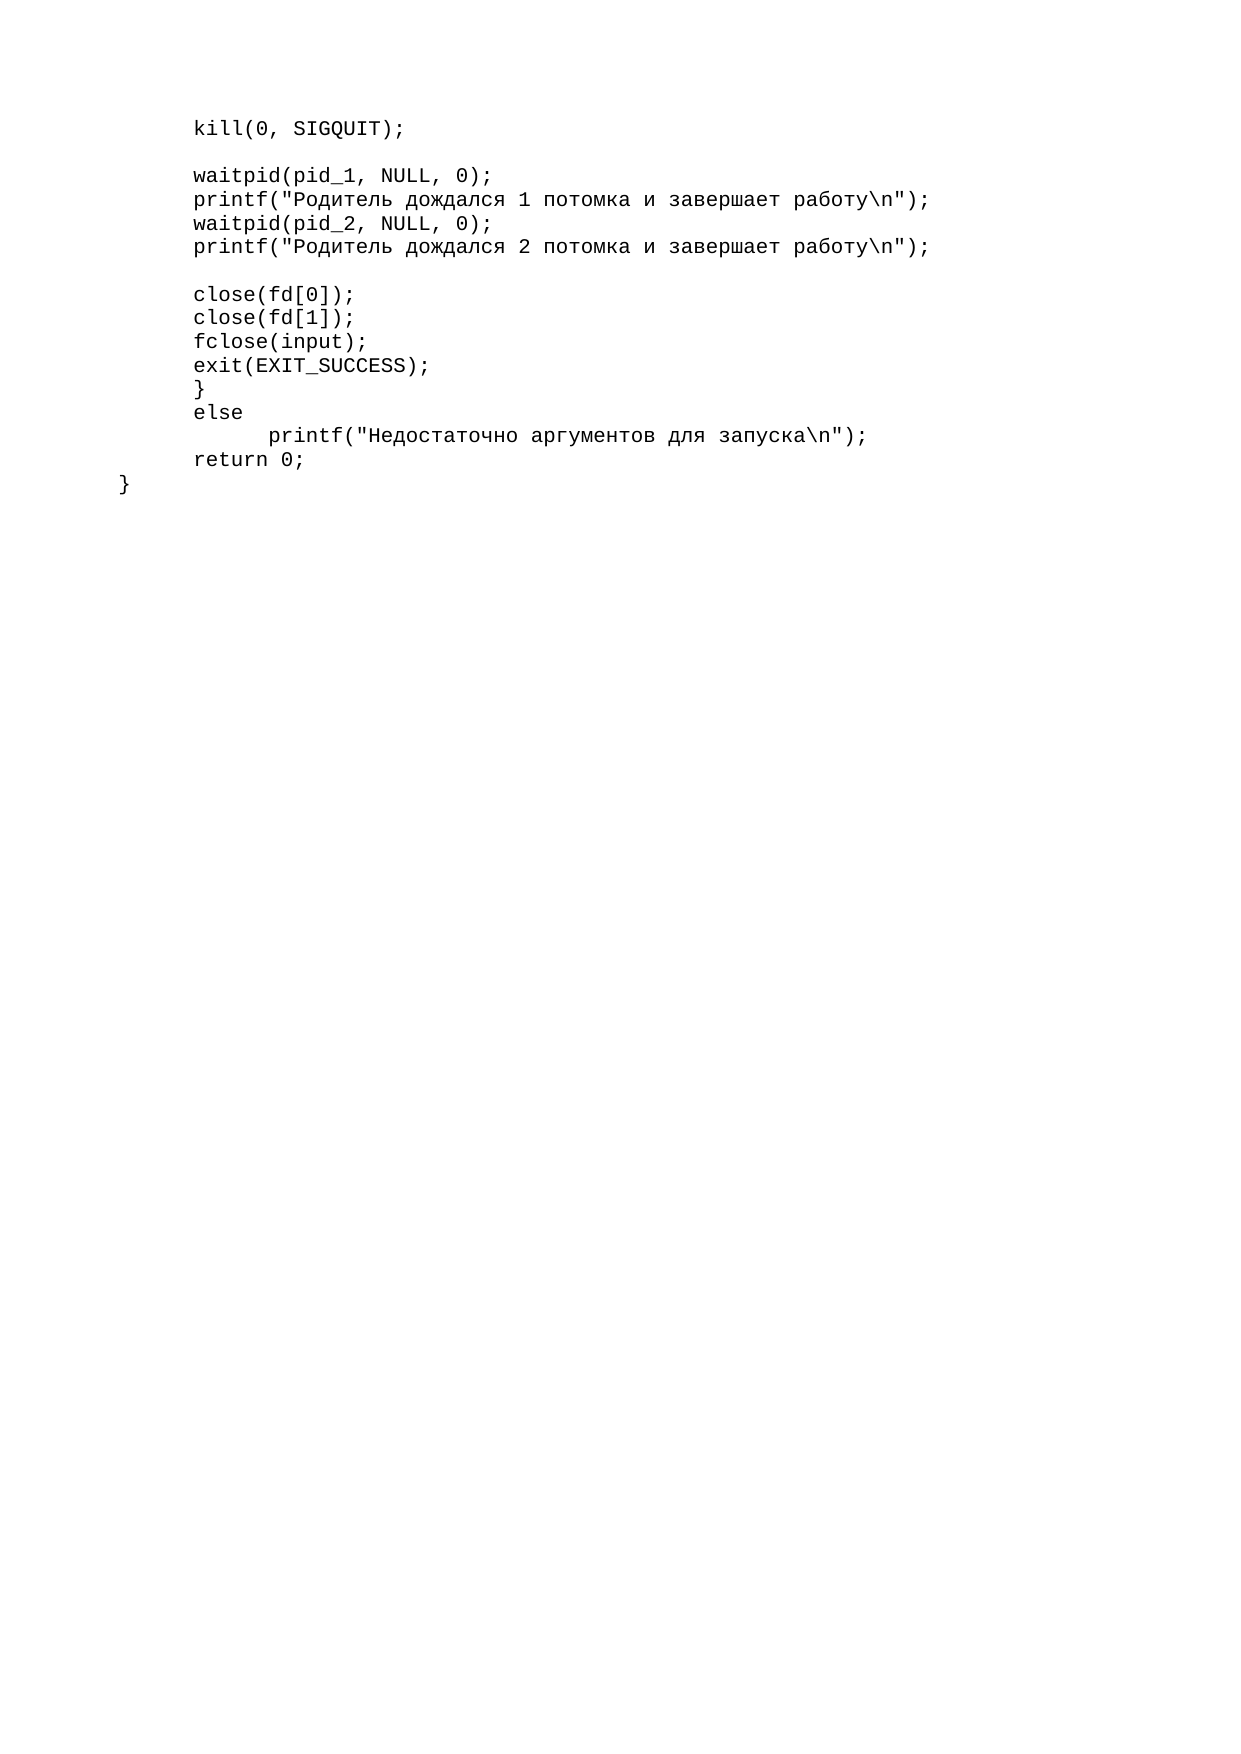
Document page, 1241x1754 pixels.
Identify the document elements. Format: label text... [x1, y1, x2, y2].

text exit(EXIT_SUCCESS); [118, 354, 1122, 378]
text } [118, 473, 1122, 496]
text printf("Родитель дождался 2 потомка и завершает работу\n"); [118, 236, 1122, 260]
text return 0; [118, 449, 1122, 473]
text close(fd[1]); [118, 307, 1122, 331]
text waitpid(pid_1, NULL, 0); [118, 165, 1122, 189]
text else [118, 402, 1122, 426]
text fclose(input); [118, 331, 1122, 354]
text printf("Родитель дождался 1 потомка и завершает работу\n"); [118, 189, 1122, 213]
text kill(0, SIGQUIT); [118, 118, 1122, 142]
text waitpid(pid_2, NULL, 0); [118, 213, 1122, 236]
text printf("Недостаточно аргументов для запуска\n"); [118, 426, 1122, 449]
text close(fd[0]); [118, 284, 1122, 307]
text } [118, 378, 1122, 402]
